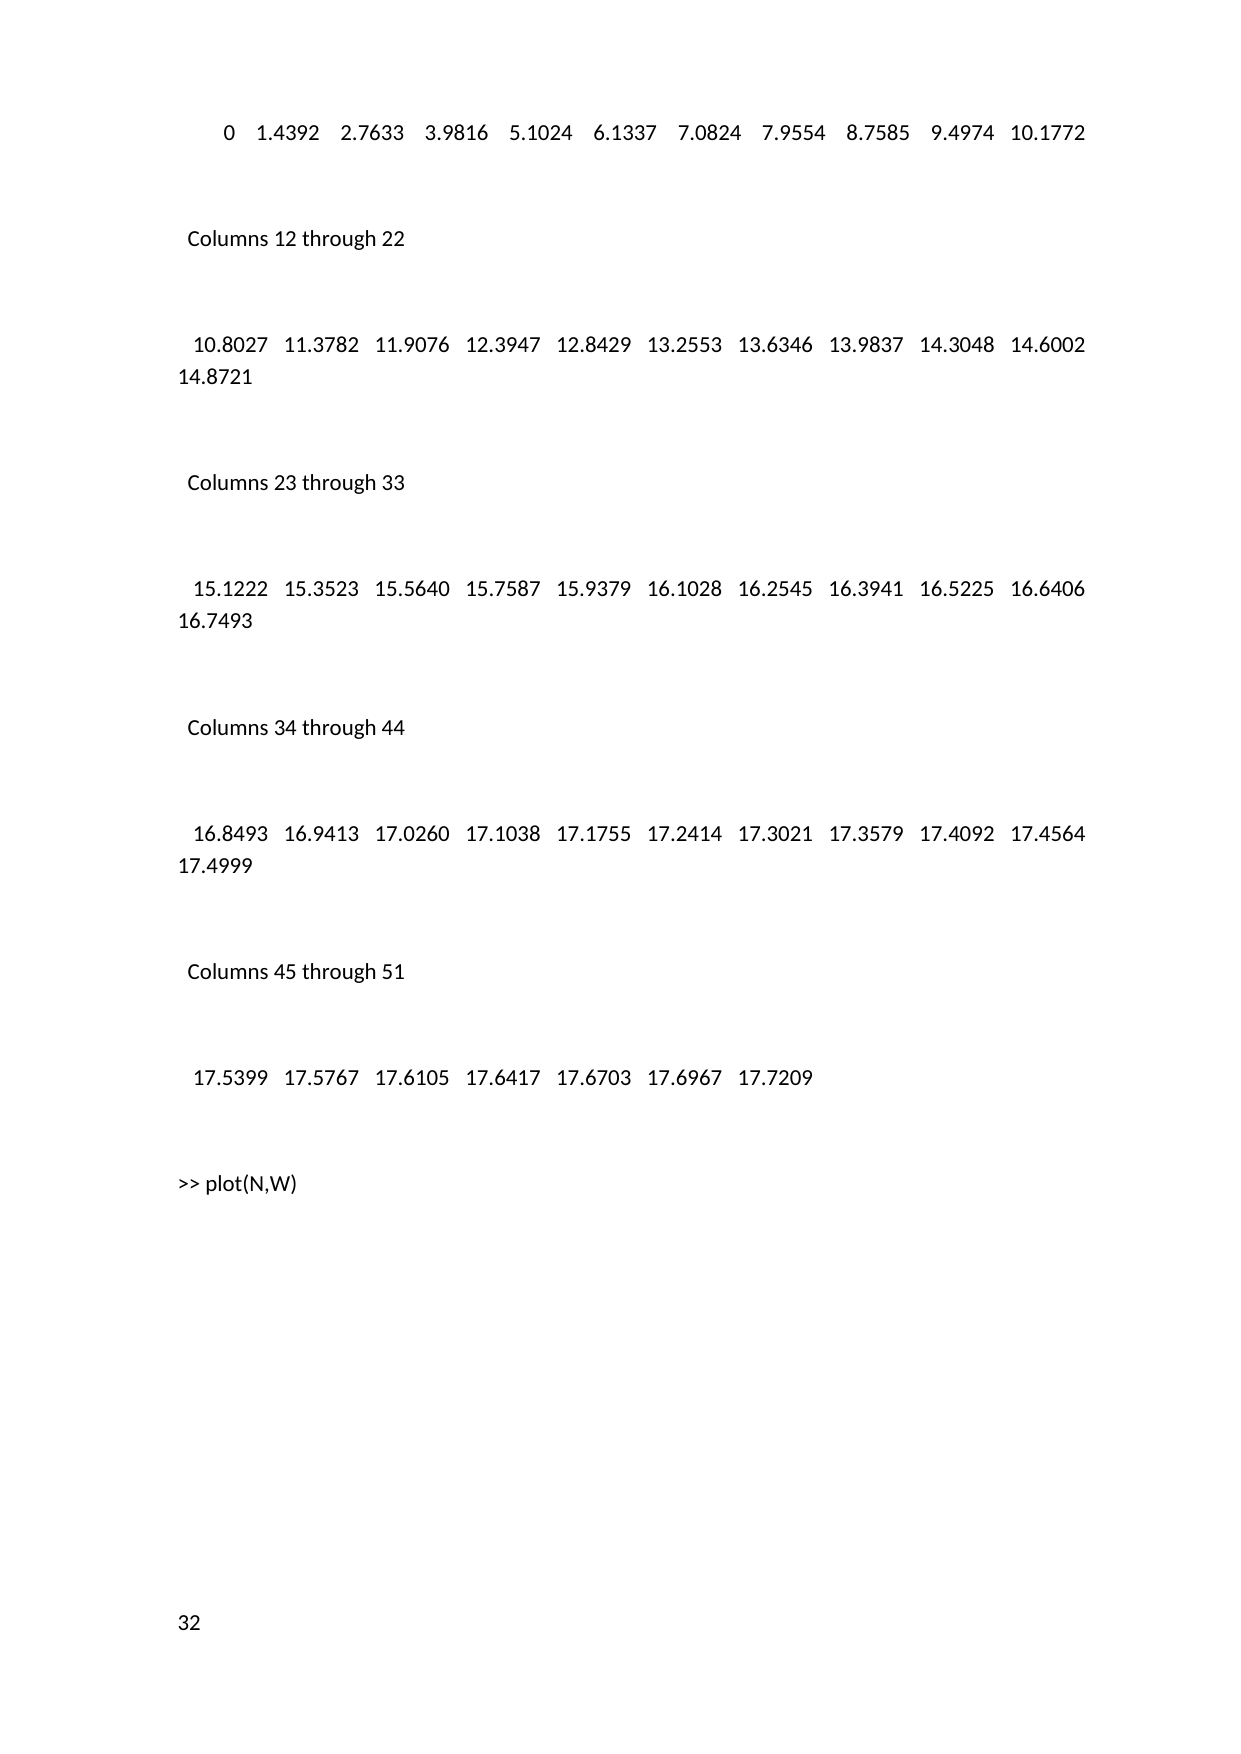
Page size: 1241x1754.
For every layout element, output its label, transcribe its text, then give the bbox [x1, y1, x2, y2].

text 10.8027 11.3782 11.9076 12.3947 12.8429 13.2553 13.6346 13.9837 14.3048 14.6002 14.8721 [177, 330, 1152, 390]
text Columns 45 through 51 [177, 957, 1152, 985]
text >> plot(N,W) [177, 1169, 1152, 1197]
text 15.1222 15.3523 15.5640 15.7587 15.9379 16.1028 16.2545 16.3941 16.5225 16.6406 16.7493 [177, 574, 1152, 635]
text 0 1.4392 2.7633 3.9816 5.1024 6.1337 7.0824 7.9554 8.7585 9.4974 10.1772 [177, 118, 1152, 146]
text 17.5399 17.5767 17.6105 17.6417 17.6703 17.6967 17.7209 [177, 1063, 1152, 1091]
text 16.8493 16.9413 17.0260 17.1038 17.1755 17.2414 17.3021 17.3579 17.4092 17.4564 17.4999 [177, 819, 1152, 879]
text Columns 34 through 44 [177, 713, 1152, 741]
text Columns 12 through 22 [177, 224, 1152, 252]
text Columns 23 through 33 [177, 468, 1152, 496]
